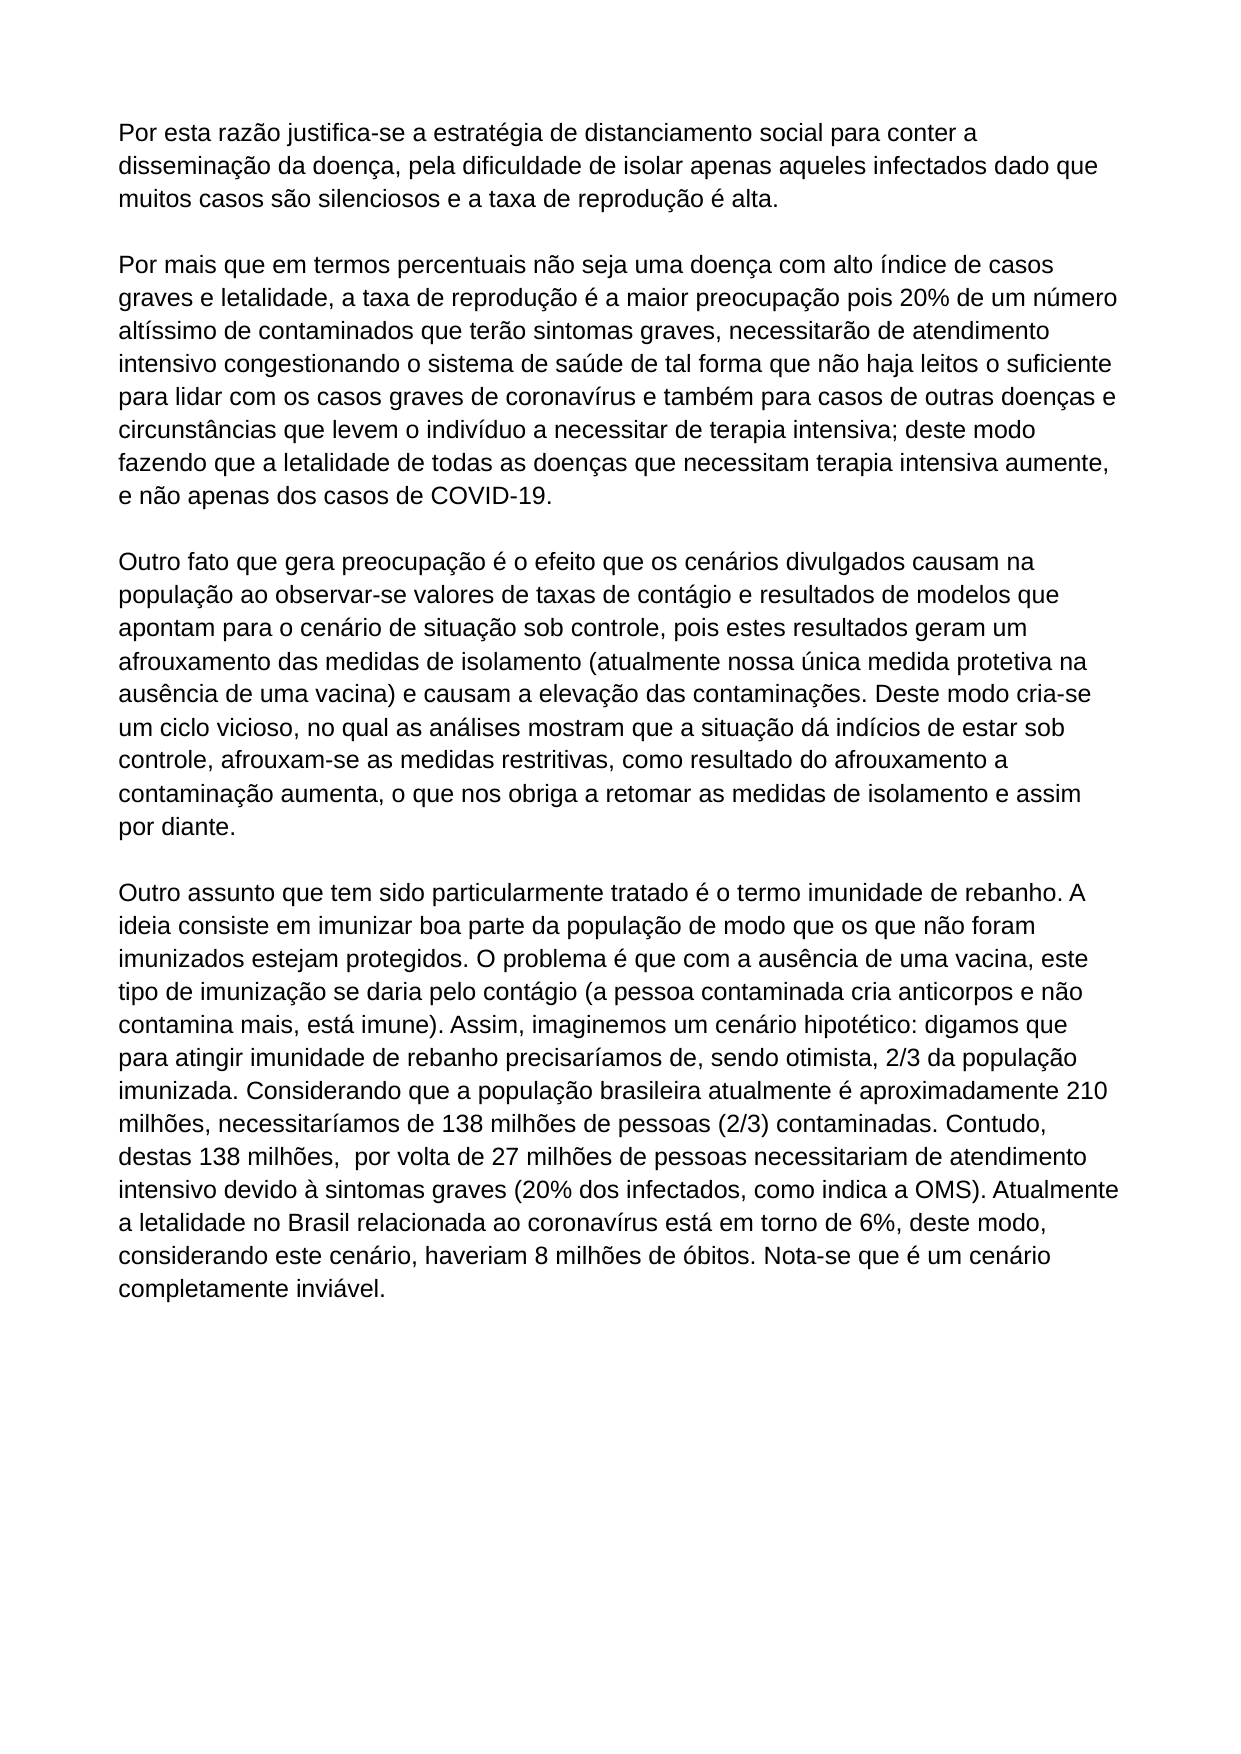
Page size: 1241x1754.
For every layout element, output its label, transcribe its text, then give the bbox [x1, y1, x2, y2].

text Outro fato que gera preocupação é o efeito que os cenários divulgados causam na população ao observar-se valores de taxas de contágio e resultados de modelos que apontam para o cenário de situação sob controle, pois estes resultados geram um afrouxamento das medidas de isolamento (atualmente nossa única medida protetiva na ausência de uma vacina) e causam a elevação das contaminações. Deste modo cria-se um ciclo vicioso, no qual as análises mostram que a situação dá indícios de estar sob controle, afrouxam-se as medidas restritivas, como resultado do afrouxamento a contaminação aumenta, o que nos obriga a retomar as medidas de isolamento e assim por diante. [118, 547, 1122, 840]
text Por mais que em termos percentuais não seja uma doença com alto índice de casos graves e letalidade, a taxa de reprodução é a maior preocupação pois 20% de um número altíssimo de contaminados que terão sintomas graves, necessitarão de atendimento intensivo congestionando o sistema de saúde de tal forma que não haja leitos o suficiente para lidar com os casos graves de coronavírus e também para casos de outras doenças e circunstâncias que levem o indivíduo a necessitar de terapia intensiva; deste modo fazendo que a letalidade de todas as doenças que necessitam terapia intensiva aumente, e não apenas dos casos de COVID-19. [118, 250, 1122, 510]
text Outro assunto que tem sido particularmente tratado é o termo imunidade de rebanho. A ideia consiste em imunizar boa parte da população de modo que os que não foram imunizados estejam protegidos. O problema é que com a ausência de uma vacina, este tipo de imunização se daria pelo contágio (a pessoa contaminada cria anticorpos e não contamina mais, está imune). Assim, imaginemos um cenário hipotético: digamos que para atingir imunidade de rebanho precisaríamos de, sendo otimista, 2/3 da população imunizada. Considerando que a população brasileira atualmente é aproximadamente 210 milhões, necessitaríamos de 138 milhões de pessoas (2/3) contaminadas. Contudo, destas 138 milhões, por volta de 27 milhões de pessoas necessitariam de atendimento intensivo devido à sintomas graves (20% dos infectados, como indica a OMS). Atualmente a letalidade no Brasil relacionada ao coronavírus está em torno de 6%, deste modo, considerando este cenário, haveriam 8 milhões de óbitos. Nota-se que é um cenário completamente inviável. [118, 878, 1122, 1303]
text Por esta razão justifica-se a estratégia de distanciamento social para conter a disseminação da doença, pela dificuldade de isolar apenas aqueles infectados dado que muitos casos são silenciosos e a taxa de reprodução é alta. [118, 118, 1122, 213]
